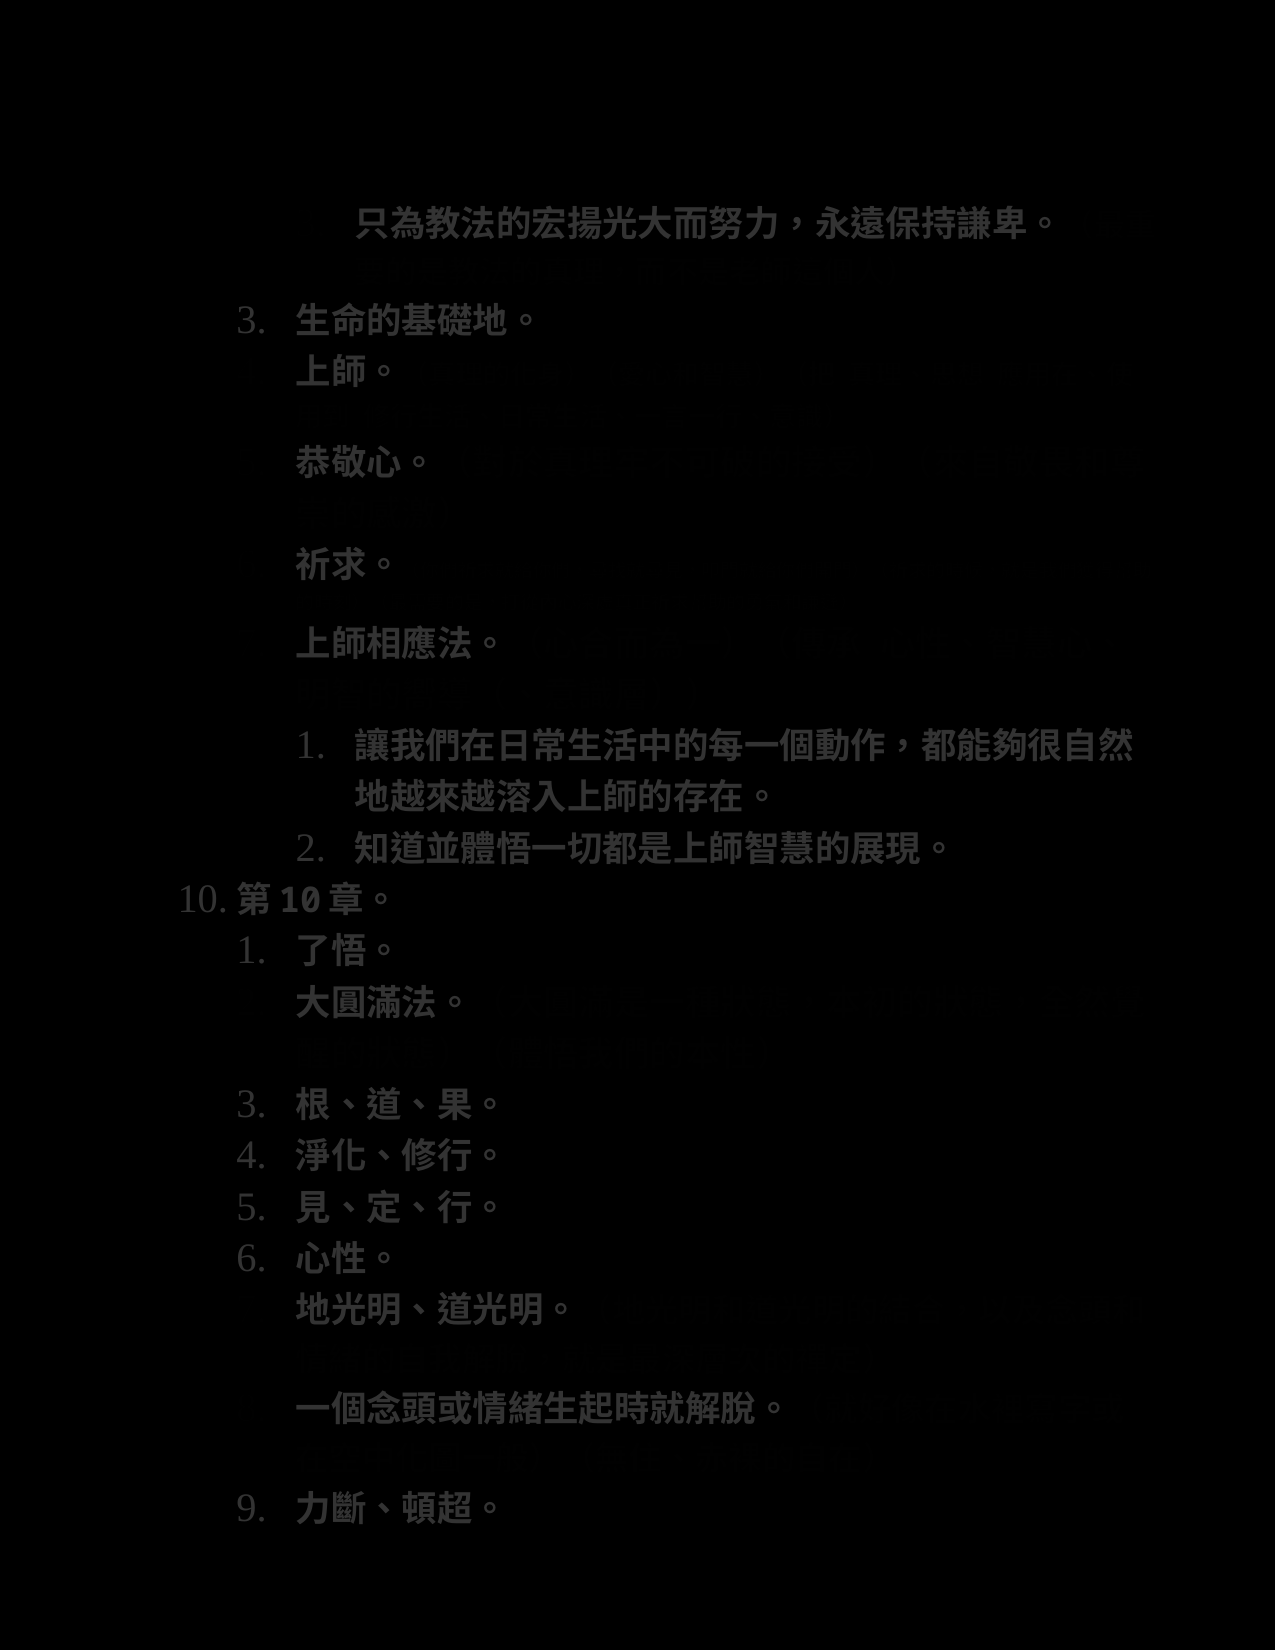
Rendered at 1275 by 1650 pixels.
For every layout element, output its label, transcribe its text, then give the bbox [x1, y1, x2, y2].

list 淨化、修行。 [236, 1128, 1157, 1179]
list 根、道、果。 [236, 1076, 1157, 1128]
list 第10章。 [177, 871, 1157, 923]
list 一個念頭或情緒生起時就解脫。（就好像在水裡寫字或在空中化圖一般）（無住、赤裸的自在） [236, 1381, 1157, 1480]
list 只為教法的宏揚光大而努力，永遠保持謙卑。（最重要的是教法的真理，而不是老師這個人） [295, 196, 1157, 292]
list 了悟。 [236, 923, 1157, 974]
list 力斷、頓超。 [236, 1480, 1157, 1532]
list 恭敬心。（對於真理牢不可破的接受）（來自敬畏和尊崇的感激） [236, 434, 1157, 537]
list 心性。 [236, 1230, 1157, 1281]
list 祈求。（你們祈求就給你們，尋找就尋見，叩門就給你們開門）（祈求的時候，就是我們獲得幫助的時刻）（最需要的是，打從內心深處真正祈求幫助的勇氣和謙遜） [236, 537, 1157, 615]
list 生命的基礎地。 [236, 292, 1157, 343]
list 地光明、道光明。（地光明和道光明的結合，以及念頭和情緒的自我解脫，就是最深層次的禪定） [236, 1281, 1157, 1381]
list 見、定、行。 [236, 1179, 1157, 1230]
list 讓我們在日常生活中的每一個動作，都能夠很自然地越來越溶入上師的存在。 [295, 717, 1157, 820]
list 上師。（真理的化身）（愛心和智慧）（把 真理、思想 應用在、使用到 修行生活、日常生活、一言一行、意識） [236, 343, 1157, 434]
list 大圓滿法。（大圓滿是一種狀態，本初的狀態，全然覺醒的狀態）（體悟我們的本性） [236, 974, 1157, 1076]
list 上師相應法。（心合而為一）（傳承 心性、智慧心、明智的嚮導（、意識層）） [236, 615, 1157, 717]
list 知道並體悟一切都是上師智慧的展現。 [295, 820, 1157, 871]
